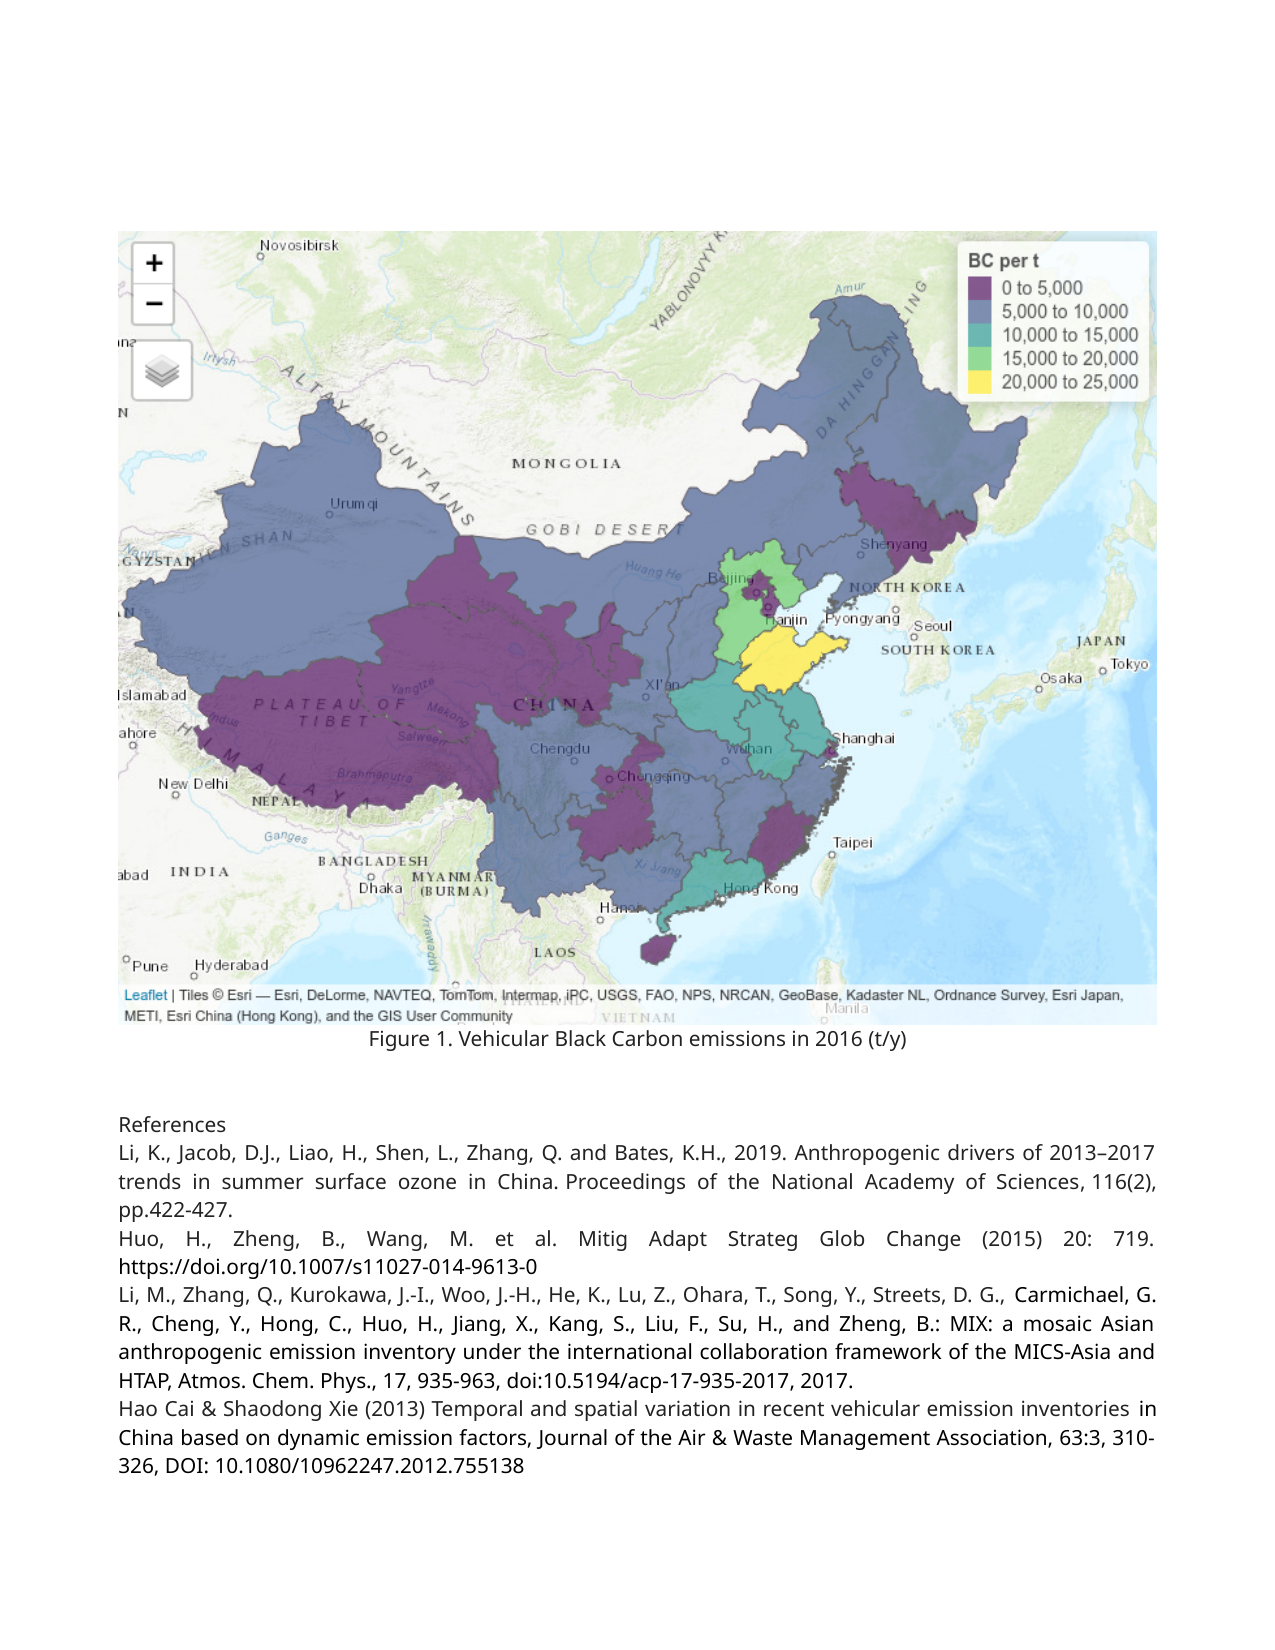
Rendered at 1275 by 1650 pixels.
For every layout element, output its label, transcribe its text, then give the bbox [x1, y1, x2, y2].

picture [118, 231, 1157, 1025]
text References [118, 1110, 1157, 1138]
text Hao Cai & Shaodong Xie (2013) Temporal and spatial variation in recent vehicular emission inventories in China based on dynamic emission factors, Journal of the Air & Waste Management Association, 63:3, 310-326, DOI: 10.1080/10962247.2012.755138 [118, 1394, 1157, 1479]
text Figure 1. Vehicular Black Carbon emissions in 2016 (t/y) [118, 1025, 1157, 1053]
text Li, M., Zhang, Q., Kurokawa, J.-I., Woo, J.-H., He, K., Lu, Z., Ohara, T., Song, Y., Streets, D. G., Carmichael, G. R., Cheng, Y., Hong, C., Huo, H., Jiang, X., Kang, S., Liu, F., Su, H., and Zheng, B.: MIX: a mosaic Asian anthropogenic emission inventory under the international collaboration framework of the MICS-Asia and HTAP, Atmos. Chem. Phys., 17, 935-963, doi:10.5194/acp-17-935-2017, 2017. [118, 1281, 1157, 1394]
text Li, K., Jacob, D.J., Liao, H., Shen, L., Zhang, Q. and Bates, K.H., 2019. Anthropogenic drivers of 2013–2017 trends in summer surface ozone in China. Proceedings of the National Academy of Sciences, 116(2), pp.422-427. [118, 1138, 1157, 1224]
text Huo, H., Zheng, B., Wang, M. et al. Mitig Adapt Strateg Glob Change (2015) 20: 719. https://doi.org/10.1007/s11027-014-9613-0 [118, 1224, 1157, 1281]
